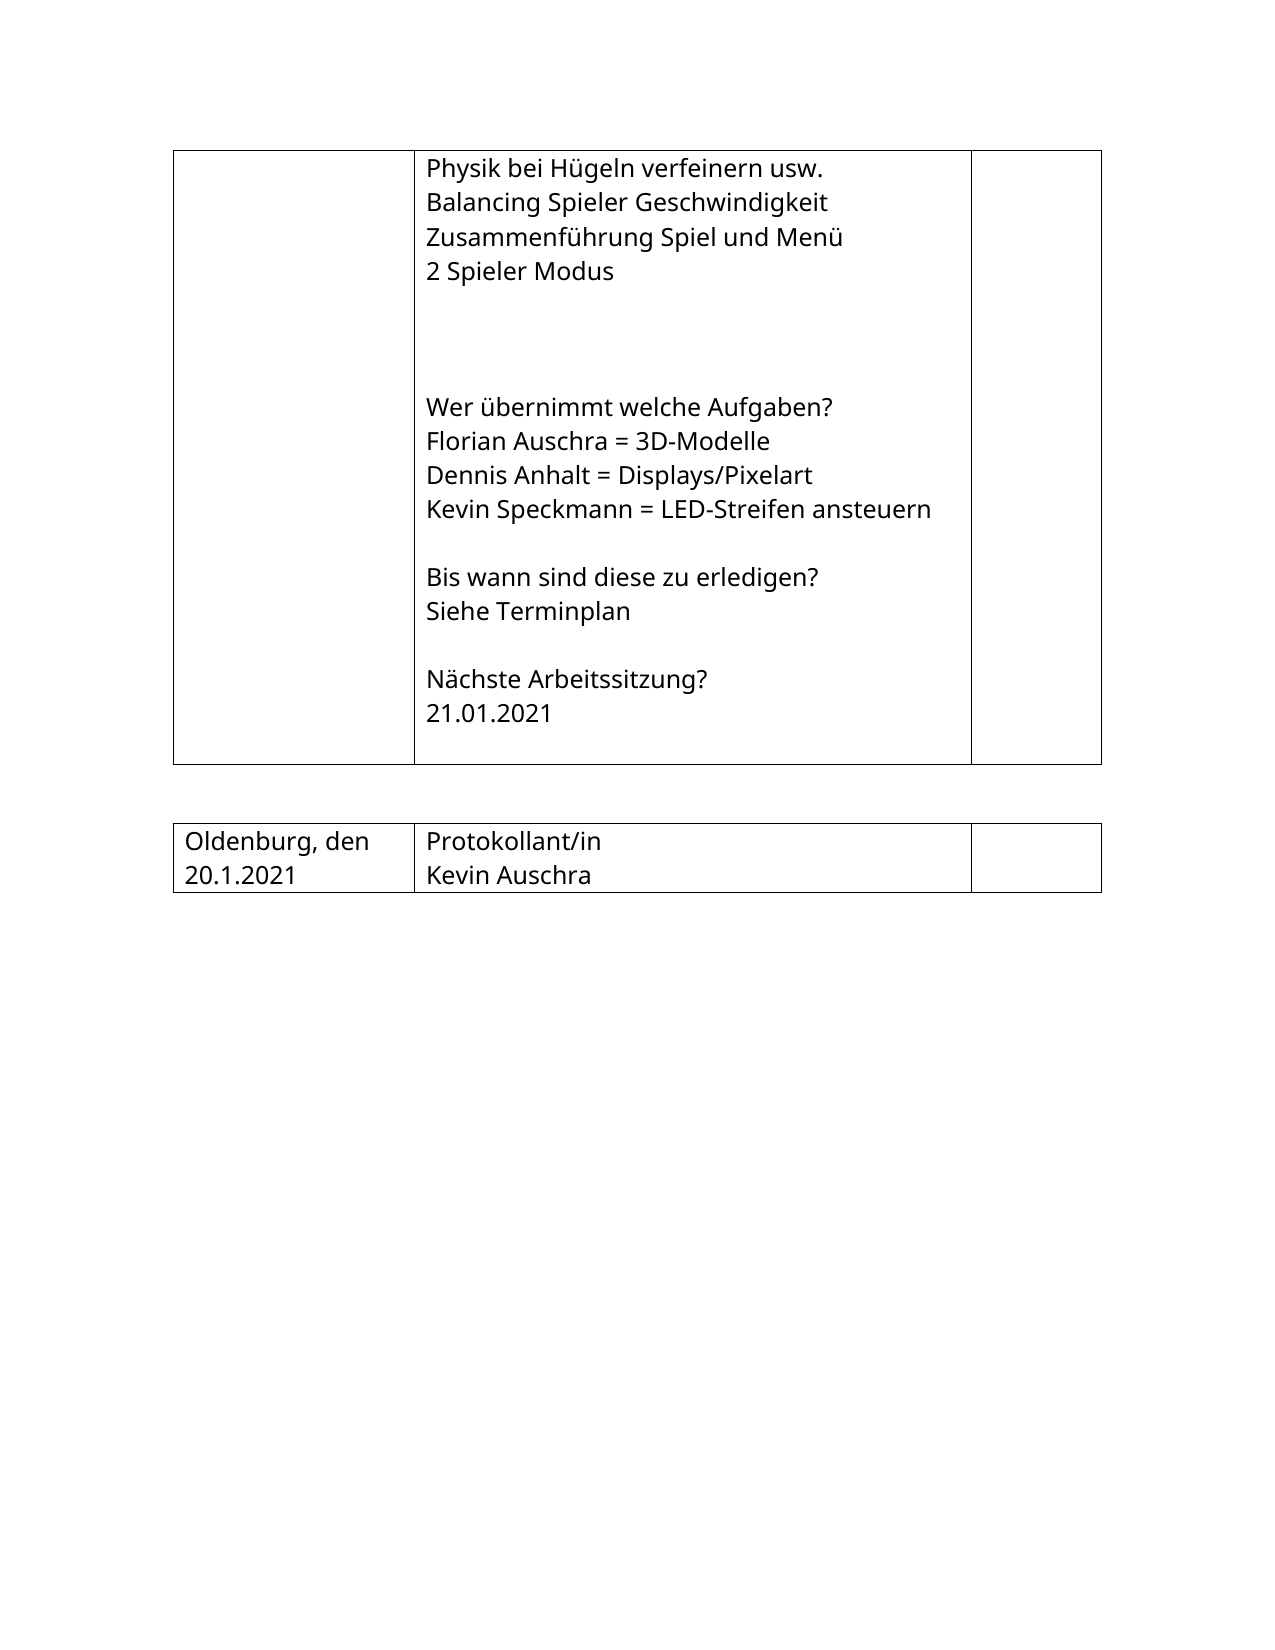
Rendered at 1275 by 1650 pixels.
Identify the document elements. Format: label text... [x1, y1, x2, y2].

table_header [972, 824, 1101, 892]
table_cell [972, 151, 1101, 764]
table_cell [174, 151, 414, 764]
table_header Protokollant/in Kevin Auschra [415, 824, 971, 892]
table_header Oldenburg, den 20.1.2021 [174, 824, 414, 892]
table_cell Physik bei Hügeln verfeinern usw. Balancing Spieler Geschwindigkeit Zusammenführung Spiel und Menü 2 Spieler Modus Wer übernimmt welche Aufgaben? Florian Auschra = 3D-Modelle Dennis Anhalt = Displays/Pixelart Kevin Speckmann = LED-Streifen ansteuern Bis wann sind diese zu erledigen? Siehe Terminplan Nächste Arbeitssitzung? 21.01.2021 [415, 151, 971, 764]
